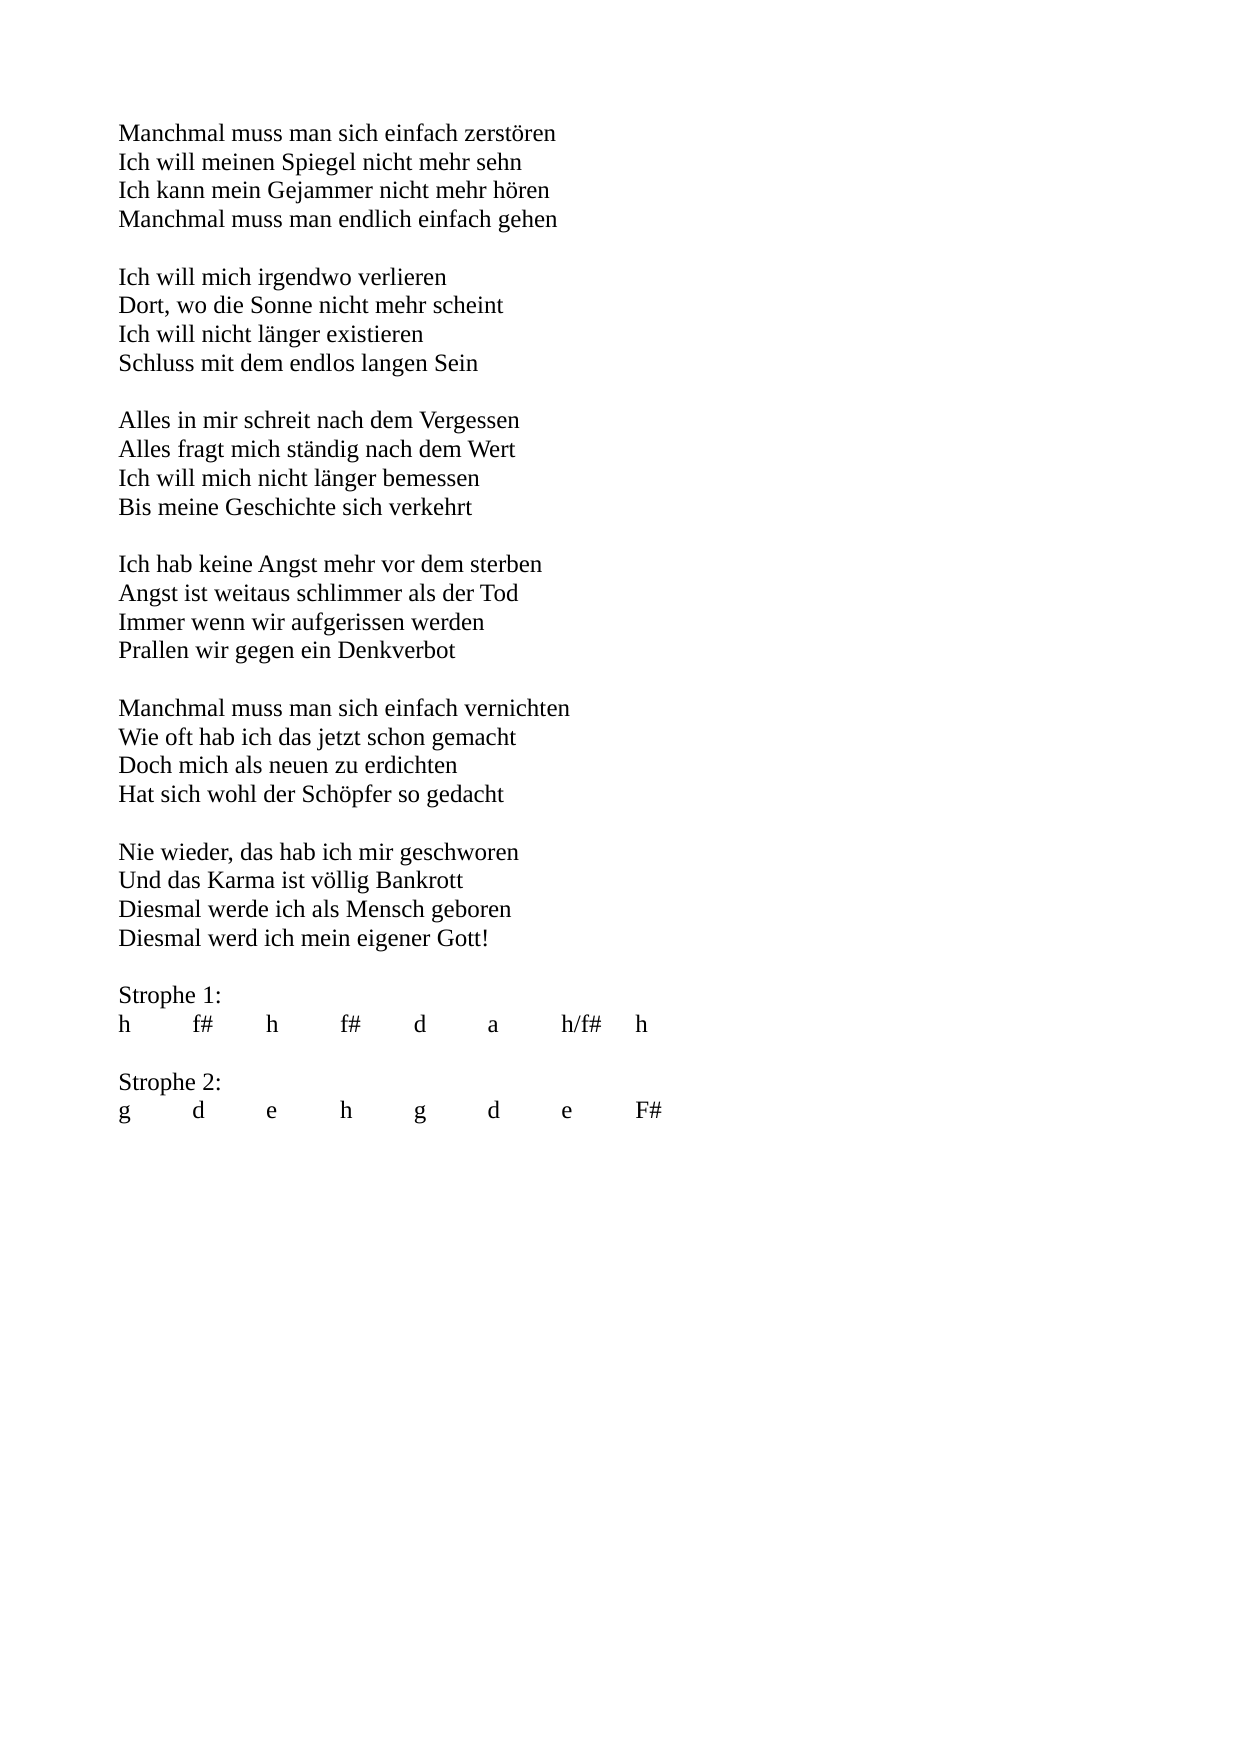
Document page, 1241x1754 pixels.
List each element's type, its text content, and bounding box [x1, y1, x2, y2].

text Ich will mich nicht länger bemessen [118, 463, 1122, 492]
text Bis meine Geschichte sich verkehrt [118, 492, 1122, 521]
text Hat sich wohl der Schöpfer so gedacht [118, 779, 1122, 808]
text Diesmal werde ich als Mensch geboren [118, 894, 1122, 923]
text g d e h g d e F# [118, 1096, 1122, 1124]
text Alles fragt mich ständig nach dem Wert [118, 434, 1122, 463]
text Wie oft hab ich das jetzt schon gemacht [118, 722, 1122, 751]
text Doch mich als neuen zu erdichten [118, 751, 1122, 779]
text Diesmal werd ich mein eigener Gott! [118, 923, 1122, 952]
text Dort, wo die Sonne nicht mehr scheint [118, 291, 1122, 319]
text h f# h f# d a h/f# h [118, 1009, 1122, 1038]
text Nie wieder, das hab ich mir geschworen [118, 837, 1122, 866]
text Ich will mich irgendwo verlieren [118, 262, 1122, 291]
text Alles in mir schreit nach dem Vergessen [118, 406, 1122, 434]
text Schluss mit dem endlos langen Sein [118, 348, 1122, 377]
text Manchmal muss man sich einfach zerstören [118, 118, 1122, 147]
text Ich hab keine Angst mehr vor dem sterben [118, 549, 1122, 578]
text Strophe 2: [118, 1067, 1122, 1096]
text Ich will nicht länger existieren [118, 319, 1122, 348]
text Prallen wir gegen ein Denkverbot [118, 636, 1122, 664]
text Manchmal muss man sich einfach vernichten [118, 693, 1122, 722]
text Strophe 1: [118, 981, 1122, 1009]
text Immer wenn wir aufgerissen werden [118, 607, 1122, 636]
text Ich kann mein Gejammer nicht mehr hören Manchmal muss man endlich einfach gehen [118, 176, 1122, 233]
text Angst ist weitaus schlimmer als der Tod [118, 578, 1122, 607]
text Ich will meinen Spiegel nicht mehr sehn [118, 147, 1122, 176]
text Und das Karma ist völlig Bankrott [118, 866, 1122, 894]
